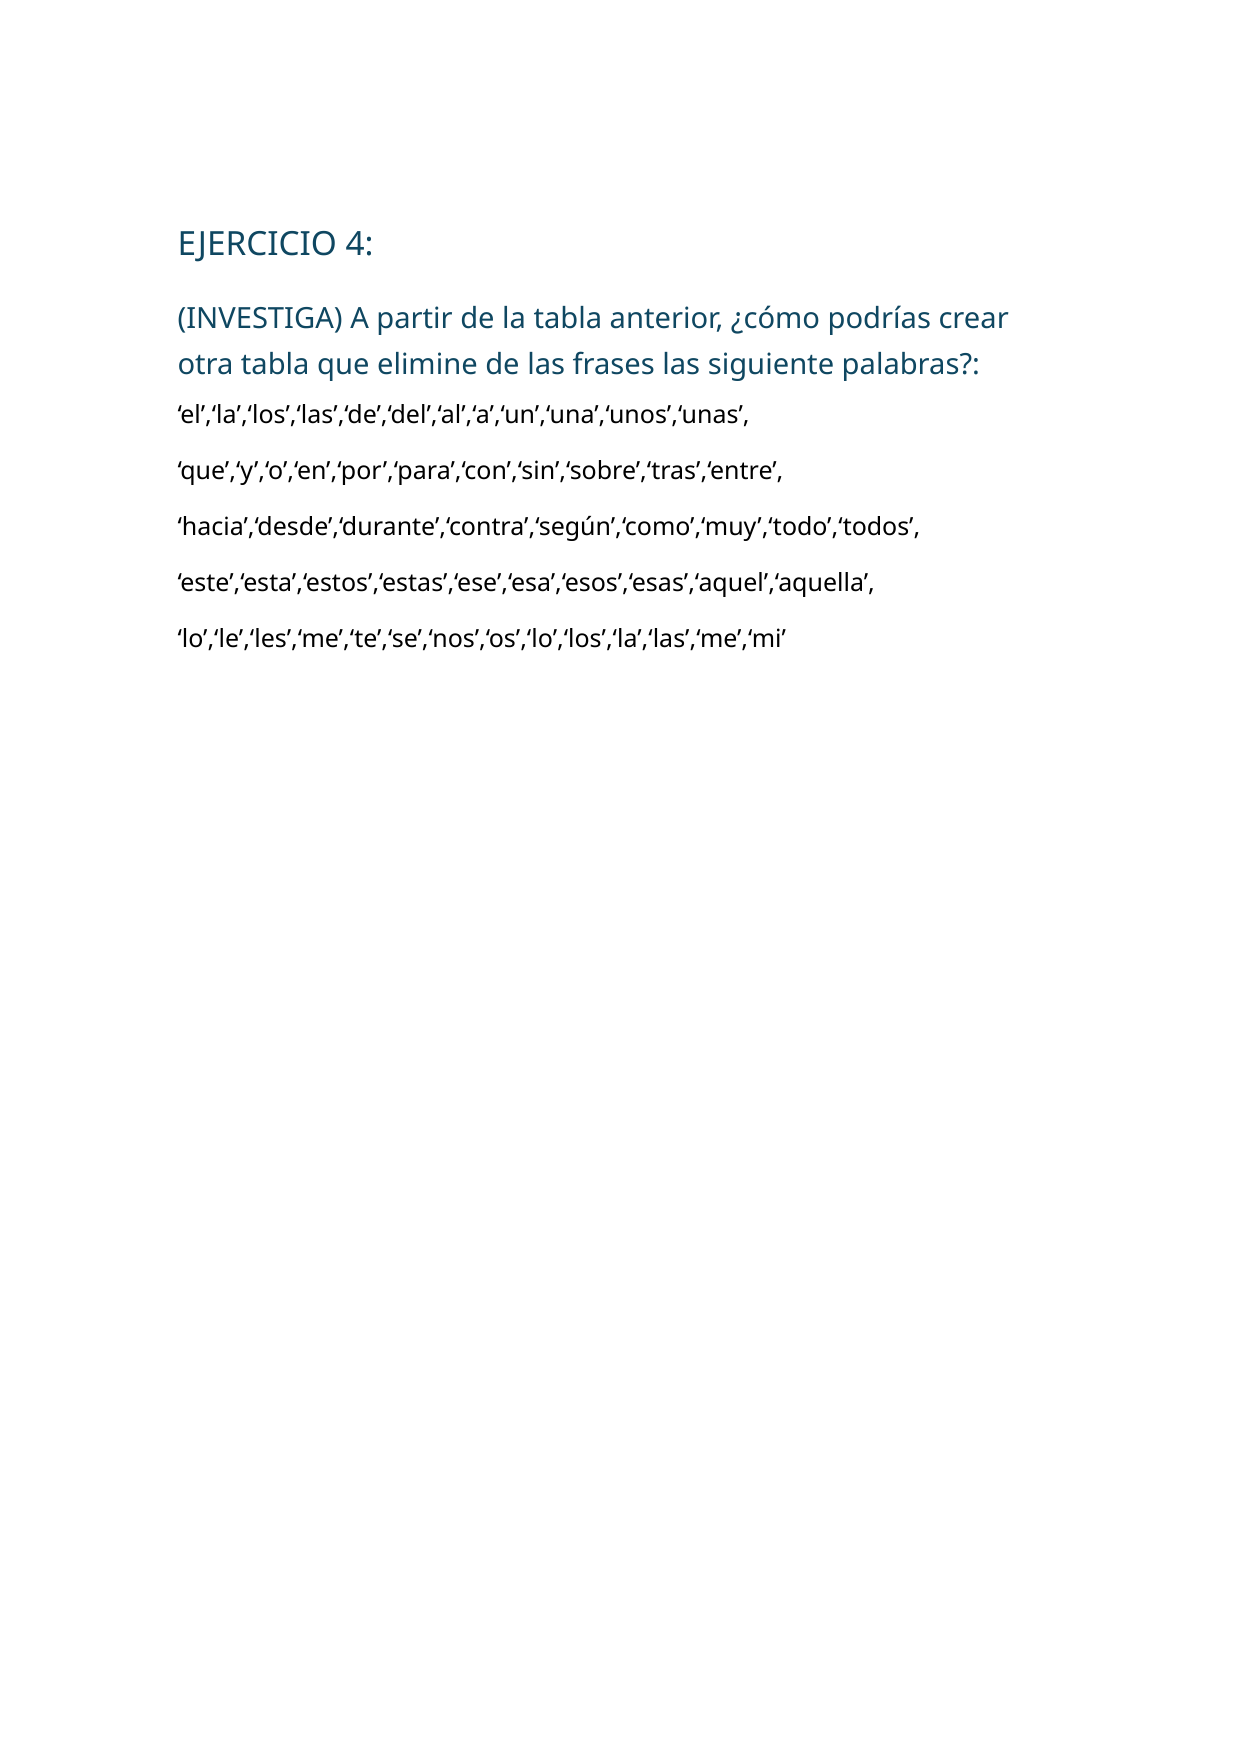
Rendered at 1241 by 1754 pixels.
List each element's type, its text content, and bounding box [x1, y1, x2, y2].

text ‘este’,‘esta’,‘estos’,‘estas’,‘ese’,‘esa’,‘esos’,‘esas’,‘aquel’,‘aquella’, [177, 564, 1063, 598]
text ‘lo’,‘le’,‘les’,‘me’,‘te’,‘se’,‘nos’,‘os’,‘lo’,‘los’,‘la’,‘las’,‘me’,‘mi’ [177, 620, 1063, 654]
text ‘hacia’,‘desde’,‘durante’,‘contra’,‘según’,‘como’,‘muy’,‘todo’,‘todos’, [177, 508, 1063, 543]
subtitle (INVESTIGA) A partir de la tabla anterior, ¿cómo podrías crear otra tabla que elimine de las frases las siguiente palabras?: [177, 297, 1063, 383]
text ‘el’,‘la’,‘los’,‘las’,‘de’,‘del’,‘al’,‘a’,‘un’,‘una’,‘unos’,‘unas’, [177, 397, 1063, 431]
subtitle EJERCICIO 4: [177, 220, 1063, 266]
text ‘que’,‘y’,‘o’,‘en’,‘por’,‘para’,‘con’,‘sin’,‘sobre’,‘tras’,‘entre’, [177, 453, 1063, 487]
